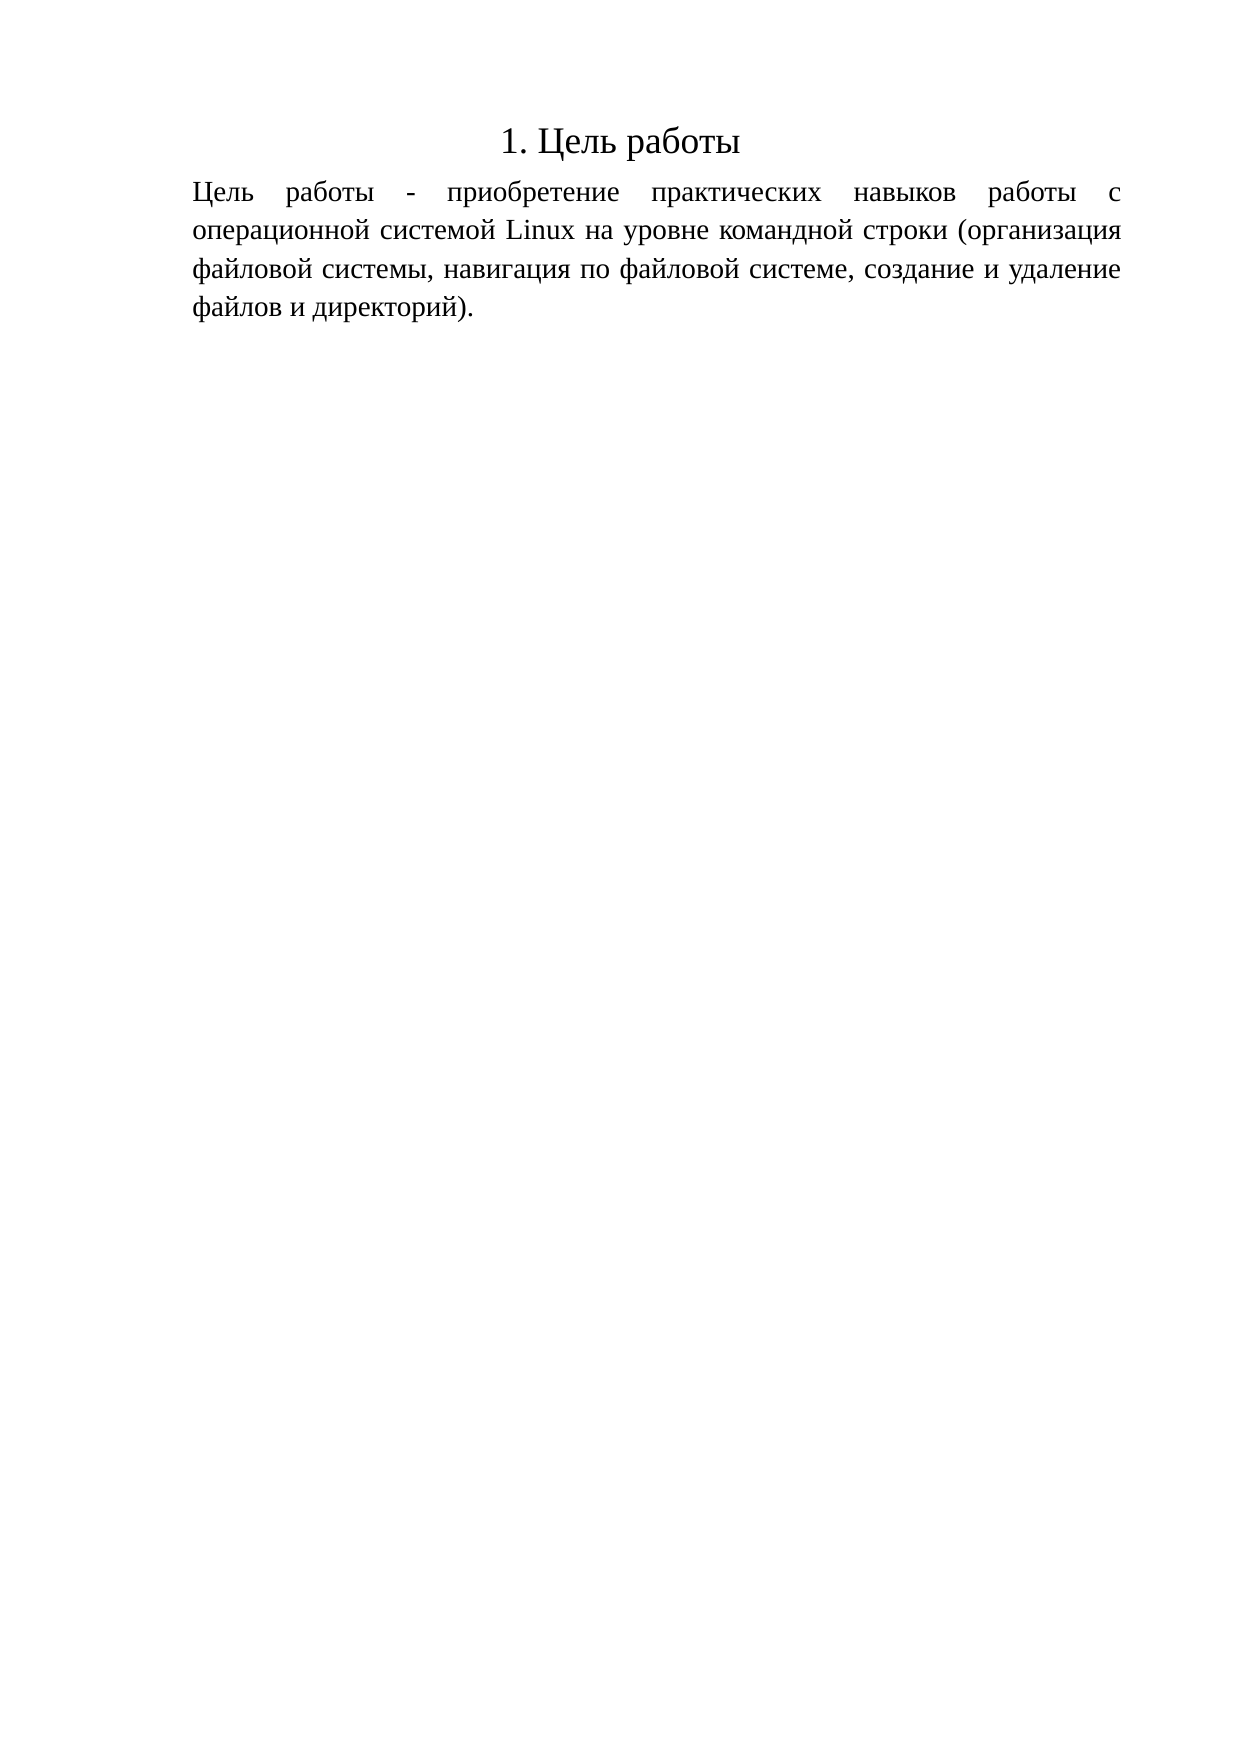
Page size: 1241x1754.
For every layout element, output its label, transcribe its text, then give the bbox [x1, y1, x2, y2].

text Цель работы - приобретение практических навыков работы с операционной системой Linux на уровне командной строки (организация файловой системы, навигация по файловой системе, создание и удаление файлов и директорий). [192, 174, 1122, 323]
subtitle 1. Цель работы [118, 118, 1122, 161]
